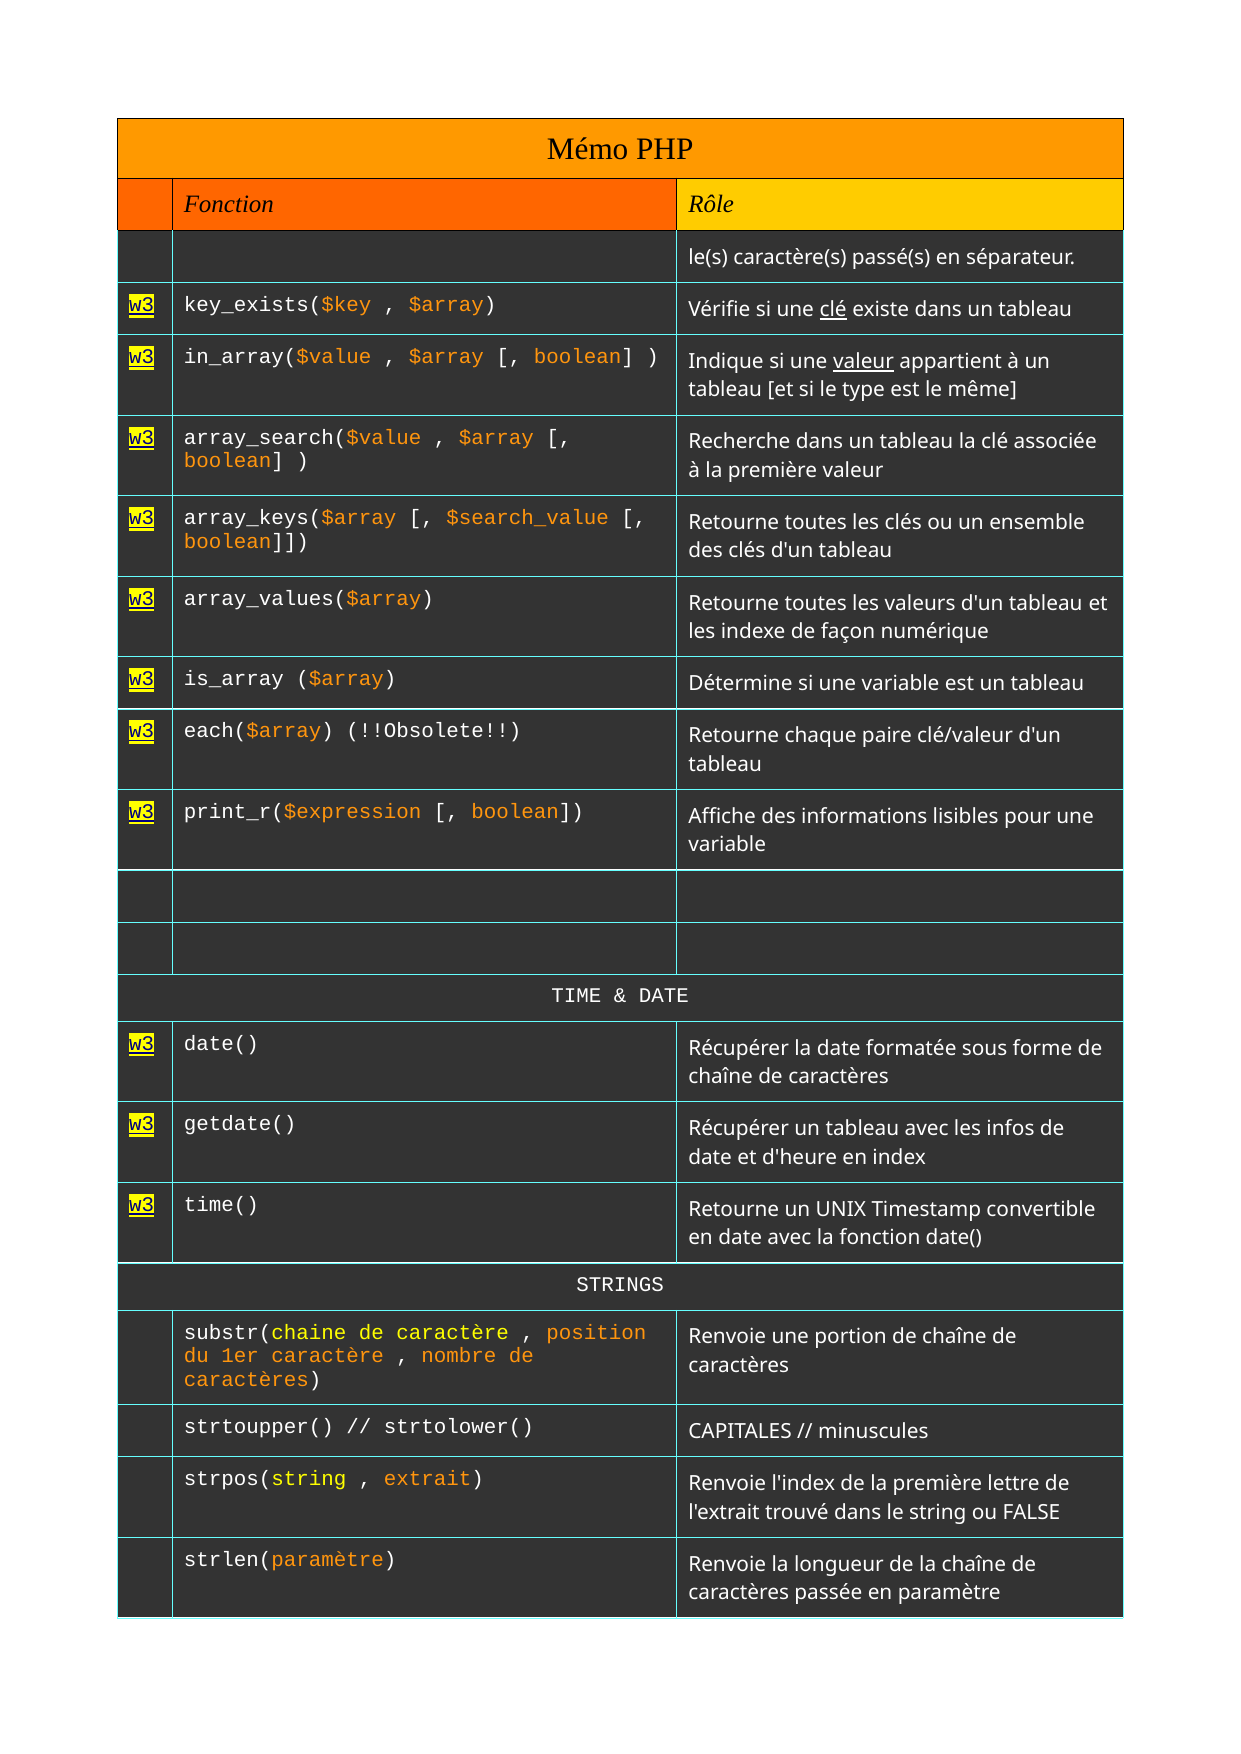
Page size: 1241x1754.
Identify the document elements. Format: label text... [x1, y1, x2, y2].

table_cell w3 [118, 1022, 172, 1101]
table_cell CAPITALES // minuscules [677, 1405, 1123, 1456]
table_cell Affiche des informations lisibles pour une variable [677, 790, 1123, 869]
table_cell Renvoie l'index de la première lettre de l'extrait trouvé dans le string ou FALSE [677, 1457, 1123, 1537]
table_cell w3 [118, 1102, 172, 1182]
table_cell [677, 871, 1123, 922]
table_cell print_r($expression [, boolean]) [173, 790, 676, 869]
table_cell in_array($value , $array [, boolean] ) [173, 335, 676, 415]
table_cell strpos(string , extrait) [173, 1457, 676, 1537]
table_cell w3 [118, 1183, 172, 1262]
table_cell Détermine si une variable est un tableau [677, 657, 1123, 708]
table_cell array_keys($array [, $search_value [, boolean]]) [173, 496, 676, 576]
table_cell STRINGS [118, 1264, 1123, 1310]
table_cell [677, 923, 1123, 974]
table_cell w3 [118, 577, 172, 656]
table_cell Recherche dans un tableau la clé associée à la première valeur [677, 416, 1123, 495]
table_cell Retourne toutes les valeurs d'un tableau et les indexe de façon numérique [677, 577, 1123, 656]
table_cell [118, 231, 172, 282]
table_cell [118, 923, 172, 974]
table_cell w3 [118, 496, 172, 576]
table_cell [118, 179, 172, 230]
table_cell Renvoie la longueur de la chaîne de caractères passée en paramètre [677, 1538, 1123, 1617]
table_cell [118, 871, 172, 922]
table_cell Fonction [173, 179, 676, 230]
table_cell [118, 1538, 172, 1617]
table_cell w3 [118, 283, 172, 334]
table_cell w3 [118, 710, 172, 789]
table_cell le(s) caractère(s) passé(s) en séparateur. [677, 231, 1123, 282]
table_cell [118, 1457, 172, 1537]
table_cell [173, 231, 676, 282]
table_cell getdate() [173, 1102, 676, 1182]
table_cell w3 [118, 790, 172, 869]
table_cell Rôle [677, 179, 1123, 230]
table_cell [118, 1311, 172, 1404]
table_cell array_search($value , $array [, boolean] ) [173, 416, 676, 495]
table_cell array_values($array) [173, 577, 676, 656]
table_cell key_exists($key , $array) [173, 283, 676, 334]
table_cell Retourne un UNIX Timestamp convertible en date avec la fonction date() [677, 1183, 1123, 1262]
table_cell w3 [118, 335, 172, 415]
table_cell TIME & DATE [118, 975, 1123, 1021]
table_cell w3 [118, 416, 172, 495]
table_cell Indique si une valeur appartient à un tableau [et si le type est le même] [677, 335, 1123, 415]
table_cell [118, 1405, 172, 1456]
table_cell [173, 871, 676, 922]
table_cell strlen(paramètre) [173, 1538, 676, 1617]
table_cell each($array) (!!Obsolete!!) [173, 710, 676, 789]
table_cell Retourne toutes les clés ou un ensemble des clés d'un tableau [677, 496, 1123, 576]
table_cell Récupérer un tableau avec les infos de date et d'heure en index [677, 1102, 1123, 1182]
table_cell substr(chaine de caractère , position du 1er caractère , nombre de caractères) [173, 1311, 676, 1404]
table_cell Renvoie une portion de chaîne de caractères [677, 1311, 1123, 1404]
table_cell Vérifie si une clé existe dans un tableau [677, 283, 1123, 334]
table_cell Retourne chaque paire clé/valeur d'un tableau [677, 710, 1123, 789]
table_cell strtoupper() // strtolower() [173, 1405, 676, 1456]
table_cell date() [173, 1022, 676, 1101]
table_cell is_array ($array) [173, 657, 676, 708]
table_header Mémo PHP [118, 119, 1123, 178]
table_cell w3 [118, 657, 172, 708]
table_cell Récupérer la date formatée sous forme de chaîne de caractères [677, 1022, 1123, 1101]
table_cell time() [173, 1183, 676, 1262]
table_cell [173, 923, 676, 974]
